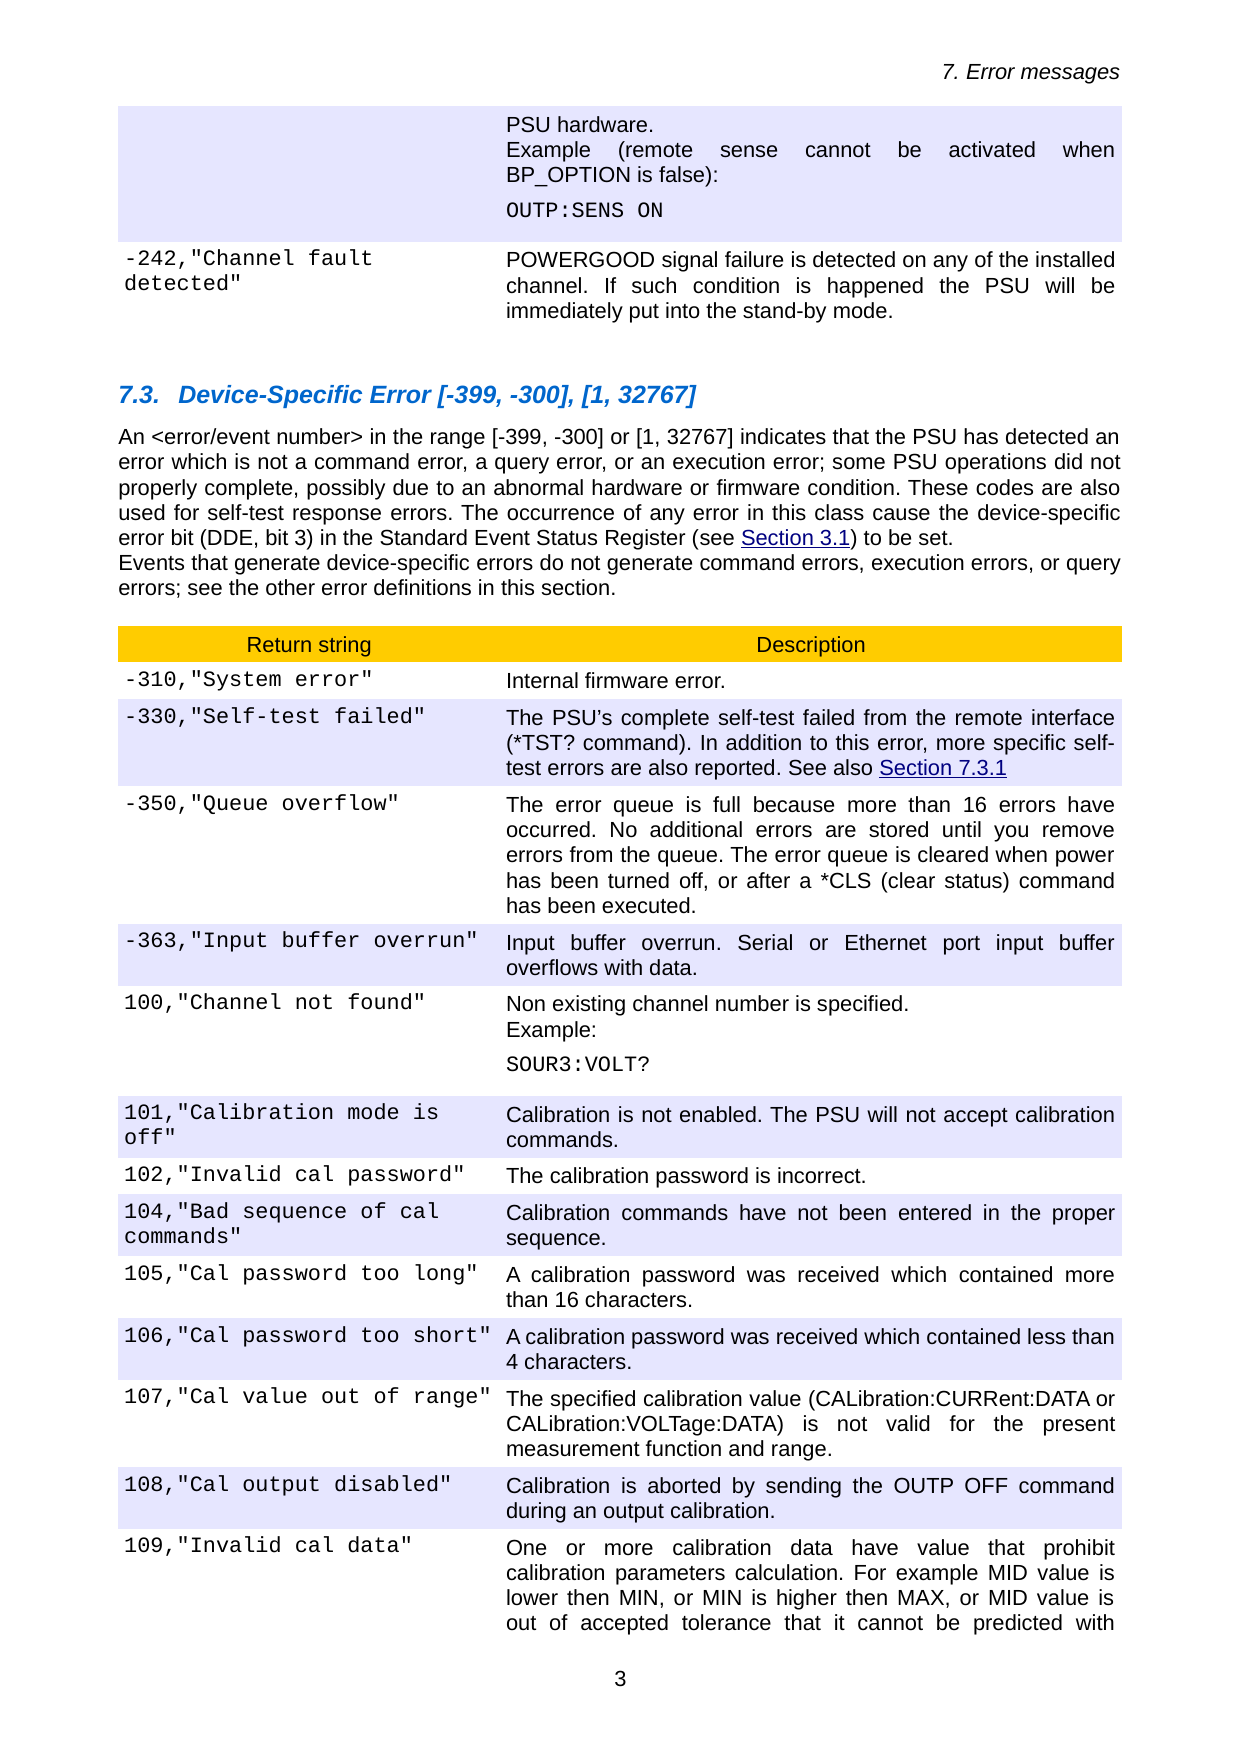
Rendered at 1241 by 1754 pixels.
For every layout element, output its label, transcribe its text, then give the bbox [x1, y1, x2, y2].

text An <error/event number> in the range [-399, -300] or [1, 32767] indicates that the PSU has detected an error which is not a command error, a query error, or an execution error; some PSU operations did not properly complete, possibly due to an abnormal hardware or firmware condition. These codes are also used for self-test response errors. The occurrence of any error in this class cause the device-specific error bit (DDE, bit 3) in the Standard Event Status Register (see Section 3.1) to be set. [118, 424, 1122, 550]
table_cell [118, 106, 500, 242]
table_cell Non existing channel number is specified. Example: SOUR3:VOLT? [500, 986, 1122, 1096]
table_cell PSU hardware. Example (remote sense cannot be activated when BP_OPTION is false): OUTP:SENS ON [500, 106, 1122, 242]
table_cell Internal firmware error. [500, 663, 1122, 699]
table_cell The error queue is full because more than 16 errors have occurred. No additional errors are stored until you remove errors from the queue. The error queue is cleared when power has been turned off, or after a *CLS (clear status) command has been executed. [500, 786, 1122, 924]
table_cell 107,"Cal value out of range" [118, 1380, 500, 1467]
table_header Return string [118, 626, 500, 662]
table_cell Calibration commands have not been entered in the proper sequence. [500, 1194, 1122, 1256]
table_cell The specified calibration value (CALibration:CURRent:DATA or CALibration:VOLTage:DATA) is not valid for the present measurement function and range. [500, 1380, 1122, 1467]
table_cell A calibration password was received which contained more than 16 characters. [500, 1256, 1122, 1318]
table_cell 104,"Bad sequence of cal commands" [118, 1194, 500, 1256]
table_cell POWERGOOD signal failure is detected on any of the installed channel. If such condition is happened the PSU will be immediately put into the stand-by mode. [500, 242, 1122, 329]
table_cell Calibration is not enabled. The PSU will not accept calibration commands. [500, 1096, 1122, 1158]
table_cell 109,"Invalid cal data" [118, 1529, 500, 1641]
table_cell Input buffer overrun. Serial or Ethernet port input buffer overflows with data. [500, 924, 1122, 986]
table_cell 102,"Invalid cal password" [118, 1158, 500, 1194]
table_cell 108,"Cal output disabled" [118, 1467, 500, 1529]
text Events that generate device-specific errors do not generate command errors, execution errors, or query errors; see the other error definitions in this section. [118, 550, 1122, 601]
table_cell -310,"System error" [118, 663, 500, 699]
subtitle Device-Specific Error [-399, -300], [1, 32767] [118, 381, 1122, 409]
table_cell The calibration password is incorrect. [500, 1158, 1122, 1194]
table_cell -363,"Input buffer overrun" [118, 924, 500, 986]
table_cell -330,"Self-test failed" [118, 699, 500, 786]
table_header Description [500, 626, 1122, 662]
table_cell -350,"Queue overflow" [118, 786, 500, 924]
table_cell 101,"Calibration mode is off" [118, 1096, 500, 1158]
table_cell 106,"Cal password too short" [118, 1318, 500, 1380]
table_cell A calibration password was received which contained less than 4 characters. [500, 1318, 1122, 1380]
table_cell Calibration is aborted by sending the OUTP OFF command during an output calibration. [500, 1467, 1122, 1529]
table_cell -242,"Channel fault detected" [118, 242, 500, 329]
table_cell 100,"Channel not found" [118, 986, 500, 1096]
table_cell The PSU’s complete self-test failed from the remote interface (*TST? command). In addition to this error, more specific self-test errors are also reported. See also Section 7.3.1 [500, 699, 1122, 786]
table_cell One or more calibration data have value that prohibit calibration parameters calculation. For example MID value is lower then MIN, or MIN is higher then MAX, or MID value is out of accepted tolerance that it cannot be predicted with [500, 1529, 1122, 1641]
table_cell 105,"Cal password too long" [118, 1256, 500, 1318]
